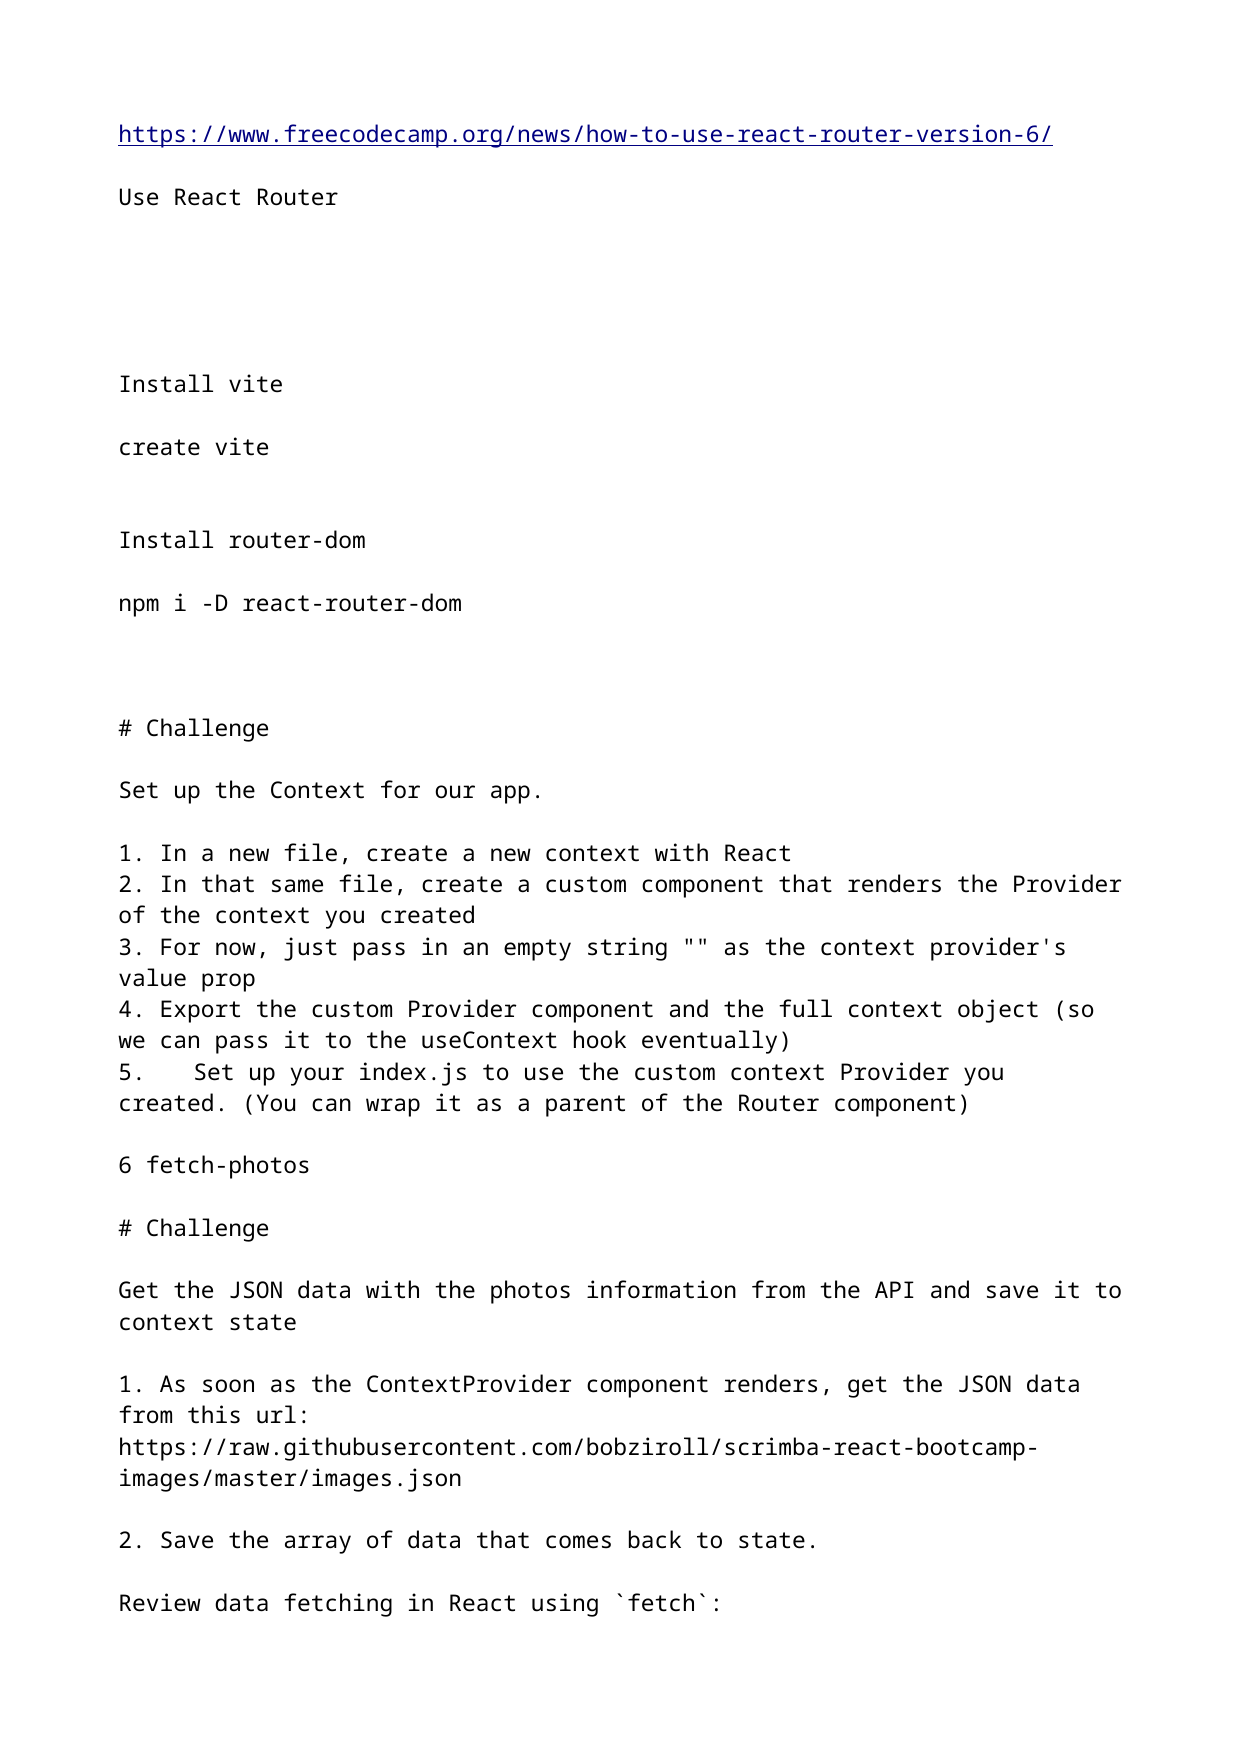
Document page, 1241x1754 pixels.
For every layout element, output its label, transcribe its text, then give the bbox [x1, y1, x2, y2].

text https://www.freecodecamp.org/news/how-to-use-react-router-version-6/ [118, 118, 1122, 149]
text 6 fetch-photos [118, 1149, 1122, 1181]
text 1. In a new file, create a new context with React [118, 837, 1122, 868]
text # Challenge [118, 712, 1122, 743]
text # Challenge [118, 1212, 1122, 1243]
text Review data fetching in React using `fetch`: [118, 1587, 1122, 1618]
text npm i -D react-router-dom [118, 587, 1122, 618]
text 1. As soon as the ContextProvider component renders, get the JSON data from this url: [118, 1368, 1122, 1431]
text https://raw.githubusercontent.com/bobziroll/scrimba-react-bootcamp-images/master/images.json [118, 1431, 1122, 1493]
text 2. Save the array of data that comes back to state. [118, 1524, 1122, 1556]
text Get the JSON data with the photos information from the API and save it to context state [118, 1274, 1122, 1337]
text 3. For now, just pass in an empty string "" as the context provider's value prop [118, 931, 1122, 993]
list Set up your index.js to use the custom context Provider you created. (You can wrap it as a parent of the Router component) [118, 1056, 1122, 1118]
text create vite [118, 431, 1122, 462]
text Install vite [118, 368, 1122, 399]
text Use React Router [118, 181, 1122, 212]
text Set up the Context for our app. [118, 774, 1122, 806]
text 4. Export the custom Provider component and the full context object (so we can pass it to the useContext hook eventually) [118, 993, 1122, 1056]
text 2. In that same file, create a custom component that renders the Provider of the context you created [118, 868, 1122, 931]
text Install router-dom [118, 524, 1122, 556]
